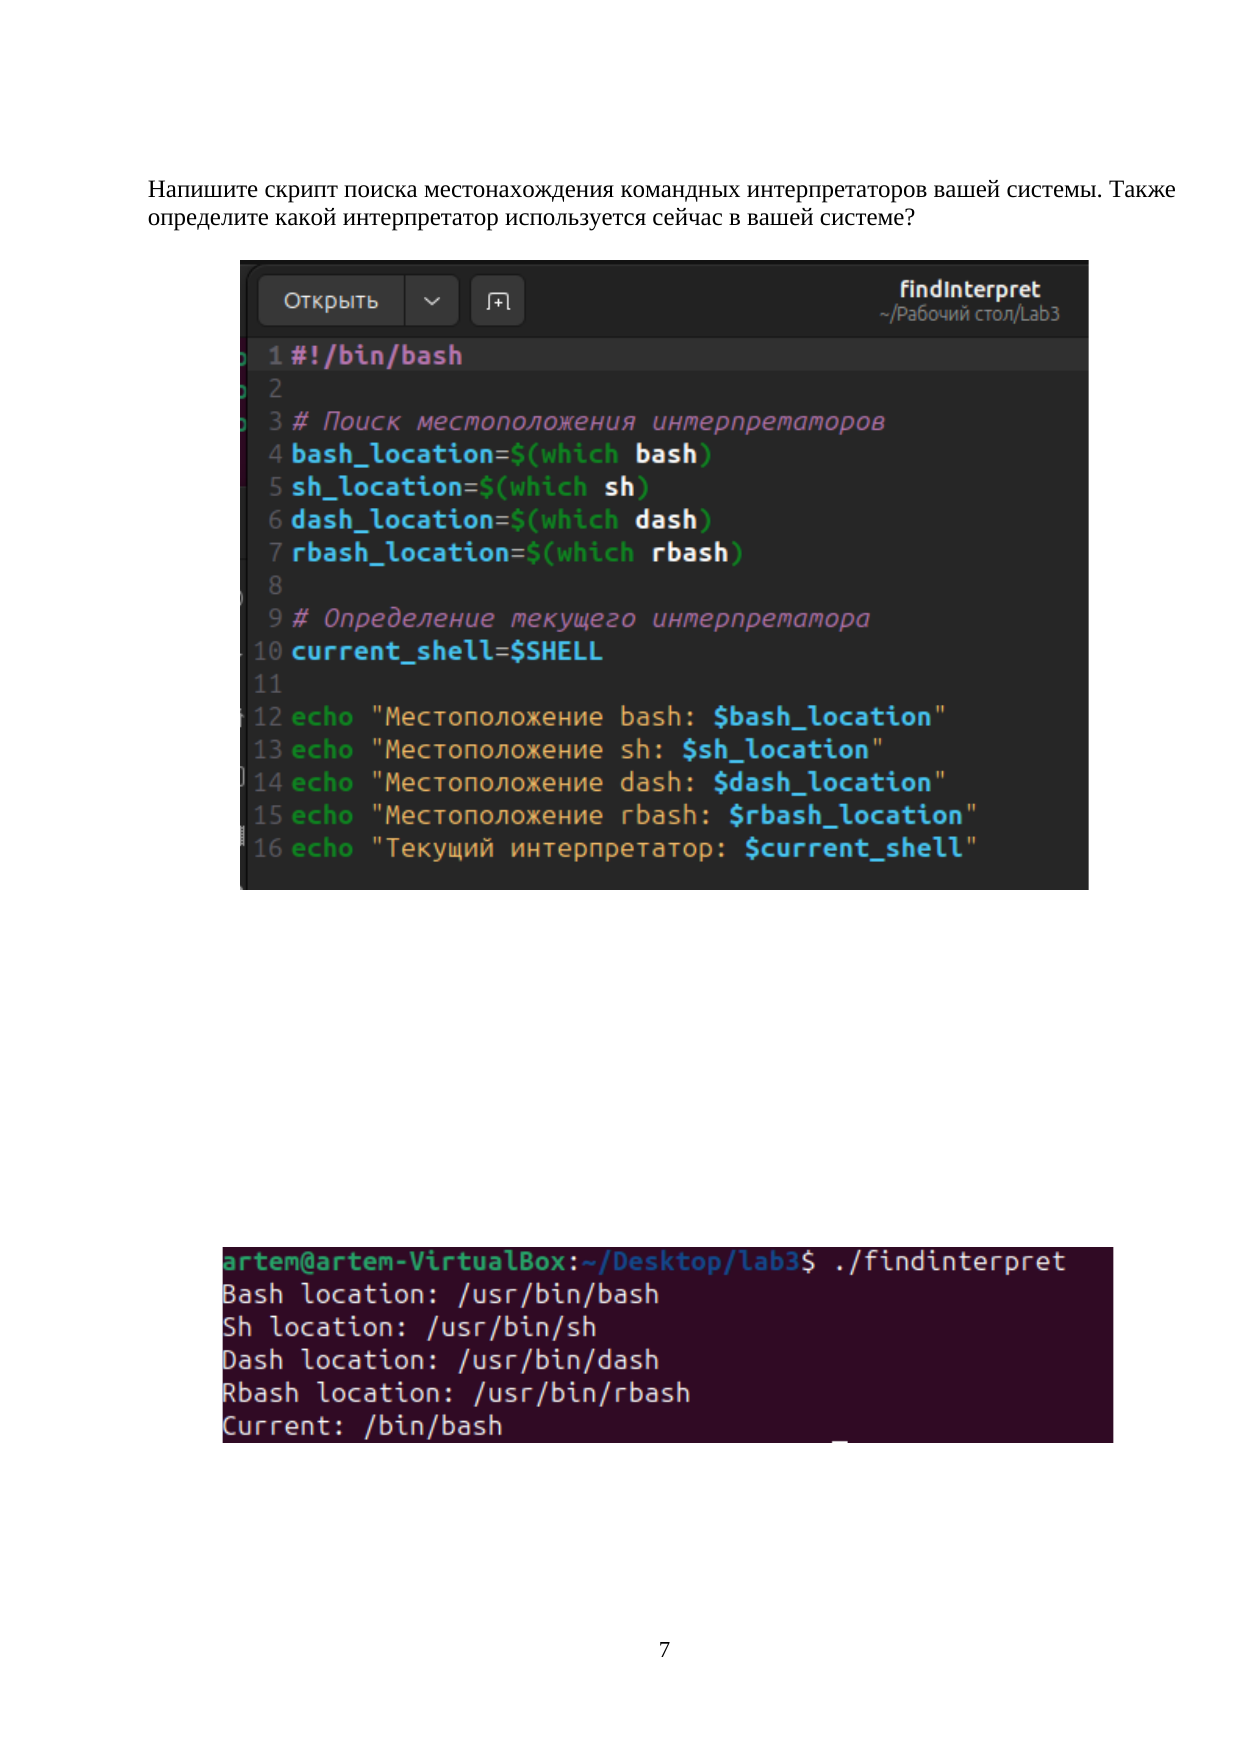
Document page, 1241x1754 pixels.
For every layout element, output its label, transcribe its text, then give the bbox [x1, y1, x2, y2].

text Напишите скрипт поиска местонахождения командных интерпретаторов вашей системы. Также определите какой интерпретатор используется сейчас в вашей системе? [148, 174, 1181, 231]
